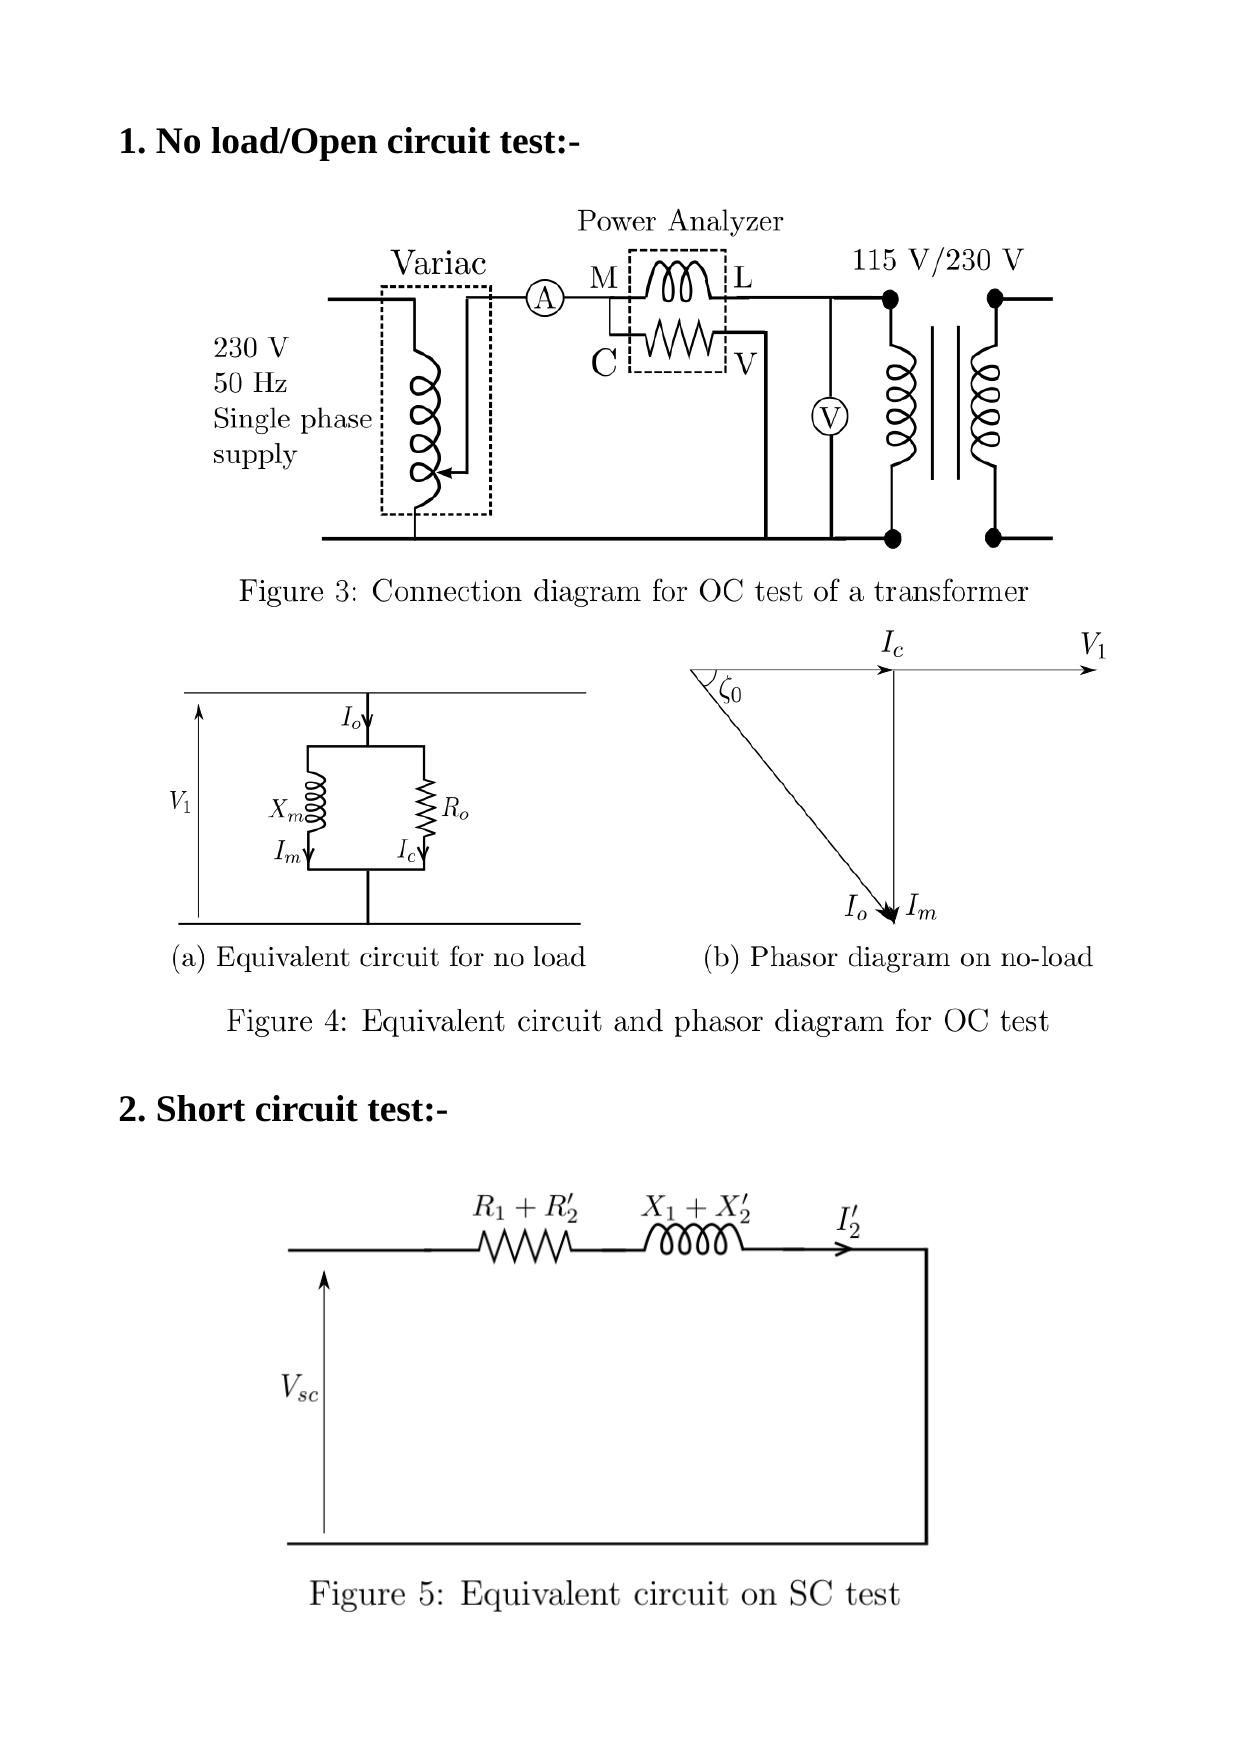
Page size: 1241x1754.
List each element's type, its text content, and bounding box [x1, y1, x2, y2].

text 1. No load/Open circuit test:- [118, 118, 1122, 161]
text 2. Short circuit test:- [118, 1086, 1122, 1129]
picture [204, 204, 1069, 613]
picture [277, 1186, 937, 1618]
picture [165, 625, 1110, 1044]
